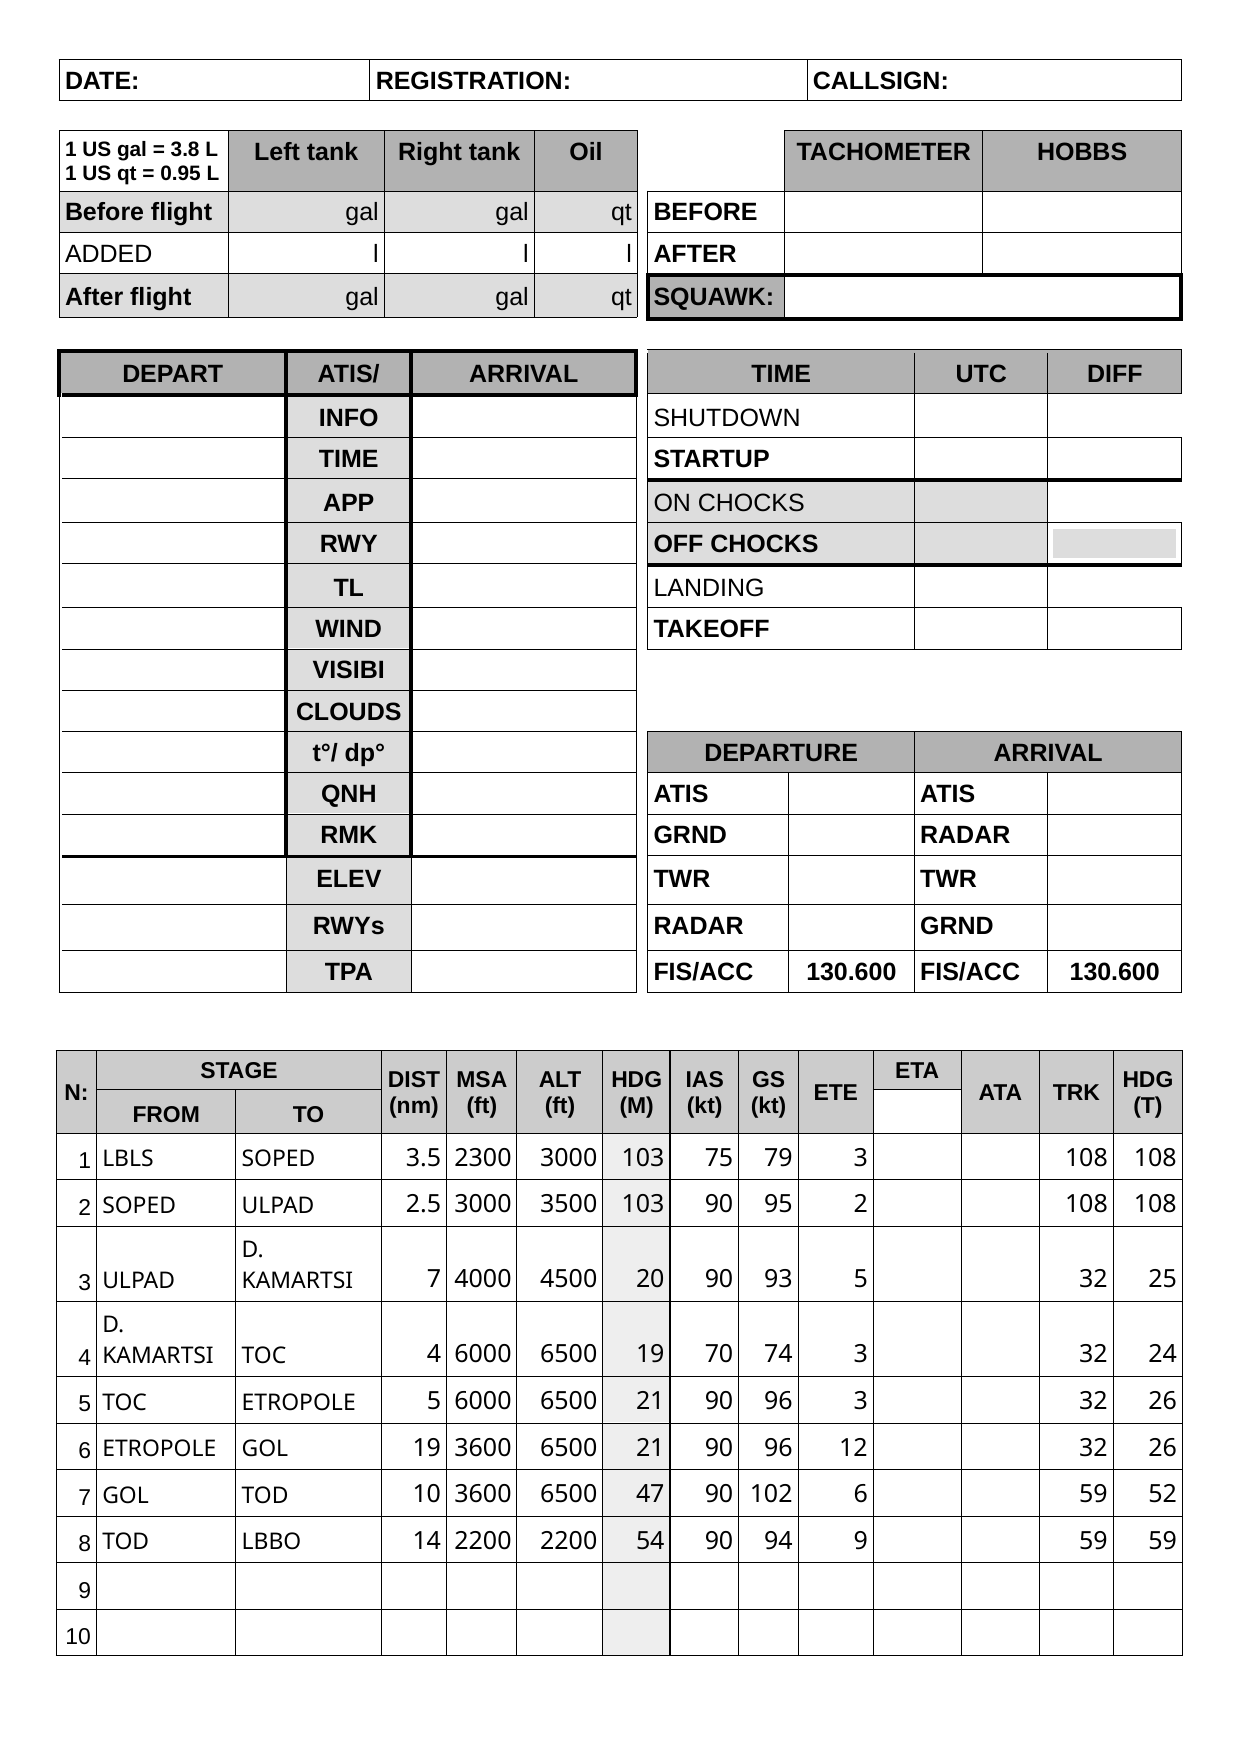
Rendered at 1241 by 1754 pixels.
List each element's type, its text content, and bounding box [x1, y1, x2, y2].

table_header 1 US gal = 3.8 L 1 US qt = 0.95 L [60, 131, 228, 191]
table_cell 8 [57, 1517, 96, 1562]
table_cell [788, 650, 914, 690]
table_cell 6500 [517, 1377, 602, 1422]
table_cell 94 [739, 1517, 798, 1562]
table_cell STARTUP [648, 438, 914, 478]
table_cell [1048, 856, 1181, 904]
table_header DIFF [1048, 350, 1181, 393]
table_cell [1040, 1563, 1113, 1609]
table_cell [785, 192, 982, 232]
table_cell [517, 1610, 602, 1655]
table_cell [1048, 608, 1181, 648]
table_cell Before flight [60, 192, 228, 232]
table_cell ULPAD [97, 1227, 235, 1301]
table_cell 7 [382, 1227, 446, 1301]
table_cell [60, 478, 284, 522]
table_cell [60, 690, 284, 731]
table_cell FIS/ACC [915, 951, 1047, 992]
table_cell 2200 [447, 1517, 516, 1562]
table_cell 59 [1040, 1517, 1113, 1562]
table_cell GOL [236, 1424, 381, 1469]
table_cell 103 [603, 1180, 669, 1226]
table_header ATA [962, 1051, 1039, 1133]
table_cell [962, 1424, 1039, 1469]
table_cell [1048, 438, 1181, 478]
table_cell AFTER [648, 233, 784, 273]
table_cell 5 [382, 1377, 446, 1422]
table_cell [1048, 815, 1181, 855]
table_cell 3600 [447, 1470, 516, 1516]
table_cell TPA [287, 951, 411, 992]
table_header CALLSIGN: [808, 60, 1181, 100]
table_cell 6 [57, 1424, 96, 1469]
table_cell 79 [739, 1134, 798, 1179]
table_cell [914, 650, 1048, 690]
table_cell [413, 479, 636, 522]
table_cell [447, 1610, 516, 1655]
table_cell LANDING [648, 567, 914, 607]
table_header [638, 349, 648, 393]
table_cell After flight [60, 274, 228, 317]
table_cell [60, 393, 284, 437]
table_header DIST (nm) [382, 1051, 446, 1133]
table_cell [874, 1563, 961, 1609]
table_cell 4 [57, 1302, 96, 1376]
table_cell [874, 1227, 961, 1301]
table_header HOBBS [983, 131, 1181, 191]
table_cell TAKEOFF [648, 608, 914, 648]
table_cell 70 [671, 1302, 738, 1376]
table_cell 6000 [447, 1377, 516, 1422]
table_cell [915, 523, 1047, 563]
table_header STAGE [97, 1051, 381, 1089]
table_cell 25 [1114, 1227, 1182, 1301]
table_cell [671, 1563, 738, 1609]
table_cell TOD [236, 1470, 381, 1516]
table_cell ON CHOCKS [648, 482, 914, 522]
table_cell [915, 482, 1047, 522]
table_cell [637, 950, 647, 992]
table_cell [60, 904, 286, 950]
table_cell 52 [1114, 1470, 1182, 1516]
table_cell 108 [1114, 1180, 1182, 1226]
table_cell 90 [671, 1470, 738, 1516]
table_cell [637, 855, 647, 904]
table_cell TOD [97, 1517, 235, 1562]
table_cell [603, 1563, 669, 1609]
table_cell 32 [1040, 1302, 1113, 1376]
table_cell [638, 232, 647, 273]
table_cell [1048, 567, 1181, 607]
table_cell LBLS [97, 1134, 235, 1179]
table_cell [962, 1134, 1039, 1179]
table_cell gal [385, 274, 534, 317]
table_cell [382, 1563, 446, 1609]
table_cell 90 [671, 1227, 738, 1301]
table_cell [874, 1517, 961, 1562]
table_cell RADAR [648, 905, 788, 950]
table_cell [874, 1424, 961, 1469]
table_cell 6500 [517, 1302, 602, 1376]
table_cell 5 [57, 1377, 96, 1422]
table_cell 96 [739, 1424, 798, 1469]
table_cell 4 [382, 1302, 446, 1376]
table_cell 9 [57, 1563, 96, 1609]
table_cell ULPAD [236, 1180, 381, 1226]
table_cell [413, 691, 636, 731]
table_cell 19 [603, 1302, 669, 1376]
table_cell [962, 1302, 1039, 1376]
table_cell OFF CHOCKS [648, 523, 914, 563]
table_cell [97, 1610, 235, 1655]
table_cell [637, 522, 647, 563]
table_header DATE: [60, 60, 369, 100]
table_cell 6000 [447, 1302, 516, 1376]
table_header N: [57, 1051, 96, 1133]
table_cell 19 [382, 1424, 446, 1469]
table_cell GRND [648, 815, 788, 855]
table_cell [1048, 905, 1181, 950]
table_cell 2.5 [382, 1180, 446, 1226]
table_header MSA (ft) [447, 1051, 516, 1133]
table_cell [915, 394, 1047, 437]
table_cell 4000 [447, 1227, 516, 1301]
table_cell [638, 273, 646, 317]
table_cell qt [535, 274, 637, 317]
table_cell [412, 858, 636, 904]
table_cell FROM [97, 1090, 235, 1133]
table_cell 108 [1040, 1180, 1113, 1226]
table_cell WIND [288, 608, 409, 648]
table_cell l [229, 233, 384, 273]
table_cell 103 [603, 1134, 669, 1179]
table_cell 32 [1040, 1227, 1113, 1301]
table_cell [637, 690, 648, 731]
table_cell [648, 690, 914, 731]
table_cell 47 [603, 1470, 669, 1516]
table_cell 21 [603, 1377, 669, 1422]
table_cell 3000 [447, 1180, 516, 1226]
table_cell INFO [288, 397, 409, 437]
table_header REGISTRATION: [370, 60, 807, 100]
table_header Oil [535, 131, 637, 191]
table_cell [413, 732, 636, 772]
table_cell CLOUDS [288, 691, 409, 731]
table_cell 108 [1114, 1134, 1182, 1179]
table_cell 102 [739, 1470, 798, 1516]
table_cell GOL [97, 1470, 235, 1516]
table_cell [412, 905, 636, 950]
table_cell 75 [671, 1134, 738, 1179]
table_cell 5 [799, 1227, 873, 1301]
table_header ARRIVAL [413, 353, 634, 393]
table_cell [637, 649, 648, 690]
table_cell ATIS [915, 773, 1047, 813]
table_cell RADAR [915, 815, 1047, 855]
table_cell QNH [288, 773, 409, 813]
table_cell [962, 1517, 1039, 1562]
table_cell 6500 [517, 1470, 602, 1516]
table_cell [962, 1227, 1039, 1301]
table_cell [799, 1610, 873, 1655]
table_cell 12 [799, 1424, 873, 1469]
table_cell 24 [1114, 1302, 1182, 1376]
table_cell RWY [288, 523, 409, 563]
table_cell [789, 856, 914, 904]
table_cell [637, 814, 647, 855]
table_header HDG (M) [603, 1051, 669, 1133]
table_header GS (kt) [739, 1051, 798, 1133]
table_cell [236, 1610, 381, 1655]
table_cell BEFORE [648, 192, 784, 232]
table_cell [671, 1610, 738, 1655]
table_cell 90 [671, 1377, 738, 1422]
table_cell 54 [603, 1517, 669, 1562]
table_cell [962, 1610, 1039, 1655]
table_cell 96 [739, 1377, 798, 1422]
table_cell l [385, 233, 534, 273]
table_cell [739, 1563, 798, 1609]
table_cell VISIBI [288, 650, 409, 690]
table_cell [413, 397, 636, 437]
table_cell TO [236, 1090, 381, 1133]
table_cell [413, 650, 636, 690]
table_cell RWYs [287, 905, 411, 950]
table_header HDG (T) [1114, 1051, 1182, 1133]
table_cell LBBO [236, 1517, 381, 1562]
table_cell 4500 [517, 1227, 602, 1301]
table_cell [983, 192, 1181, 232]
table_cell [517, 1563, 602, 1609]
table_header ALT (ft) [517, 1051, 602, 1133]
table_cell [1048, 523, 1181, 563]
table_cell [874, 1470, 961, 1516]
table_cell [412, 951, 636, 992]
table_cell [413, 773, 636, 813]
table_cell 7 [57, 1470, 96, 1516]
table_cell [1048, 650, 1181, 690]
table_cell [60, 649, 284, 690]
table_cell 2 [57, 1180, 96, 1226]
table_cell 59 [1040, 1470, 1113, 1516]
table_cell [1114, 1563, 1182, 1609]
table_cell [60, 772, 284, 813]
table_cell [637, 731, 647, 772]
table_cell RMK [288, 815, 409, 855]
table_cell 26 [1114, 1377, 1182, 1422]
table_cell 108 [1040, 1134, 1113, 1179]
table_cell 90 [671, 1517, 738, 1562]
table_cell [962, 1563, 1039, 1609]
table_cell l [535, 233, 637, 273]
table_header ATIS/ [288, 353, 409, 393]
table_cell [739, 1610, 798, 1655]
table_cell 2200 [517, 1517, 602, 1562]
table_cell [447, 1563, 516, 1609]
table_header DEPART [61, 353, 284, 393]
table_cell APP [288, 479, 409, 522]
table_cell 2300 [447, 1134, 516, 1179]
table_cell SHUTDOWN [648, 394, 914, 437]
table_cell 3 [799, 1377, 873, 1422]
table_cell [60, 814, 284, 855]
table_cell [1048, 394, 1181, 437]
table_header Right tank [385, 131, 534, 191]
table_cell [789, 815, 914, 855]
table_cell D. KAMARTSI [97, 1302, 235, 1376]
table_cell [874, 1180, 961, 1226]
table_cell 10 [382, 1470, 446, 1516]
table_cell TWR [915, 856, 1047, 904]
table_cell 59 [1114, 1517, 1182, 1562]
table_cell ETROPOLE [236, 1377, 381, 1422]
table_cell gal [229, 192, 384, 232]
table_header IAS (kt) [671, 1051, 738, 1133]
table_cell ARRIVAL [915, 732, 1181, 772]
table_cell 3 [799, 1302, 873, 1376]
table_cell [60, 563, 284, 607]
table_cell [962, 1180, 1039, 1226]
table_cell 32 [1040, 1424, 1113, 1469]
table_cell 6500 [517, 1424, 602, 1469]
table_cell SOPED [97, 1180, 235, 1226]
table_cell t°/ dp° [288, 732, 409, 772]
table_cell [60, 437, 284, 478]
table_cell 130.600 [1048, 951, 1181, 992]
table_cell ELEV [287, 858, 411, 904]
table_cell [799, 1563, 873, 1609]
table_cell [874, 1090, 961, 1133]
table_cell [962, 1377, 1039, 1422]
table_cell [914, 690, 1181, 731]
table_cell TWR [648, 856, 788, 904]
table_cell 3000 [517, 1134, 602, 1179]
table_cell [648, 650, 788, 690]
table_header Left tank [229, 131, 384, 191]
table_cell 3600 [447, 1424, 516, 1469]
table_cell [785, 277, 1179, 317]
table_cell [637, 904, 647, 950]
table_cell D. KAMARTSI [236, 1227, 381, 1301]
table_cell FIS/ACC [648, 951, 788, 992]
table_cell [637, 607, 647, 648]
table_cell 26 [1114, 1424, 1182, 1469]
table_cell gal [385, 192, 534, 232]
table_cell 14 [382, 1517, 446, 1562]
table_header ETA [874, 1051, 961, 1089]
table_cell [785, 233, 982, 273]
table_cell [915, 438, 1047, 478]
table_cell [915, 567, 1047, 607]
table_cell 90 [671, 1424, 738, 1469]
table_cell [874, 1610, 961, 1655]
table_cell 90 [671, 1180, 738, 1226]
table_cell [1048, 773, 1181, 813]
table_cell [413, 523, 636, 563]
table_cell [1048, 482, 1181, 522]
table_cell 3.5 [382, 1134, 446, 1179]
table_cell SQUAWK: [650, 277, 784, 317]
table_cell [236, 1563, 381, 1609]
table_header TACHOMETER [785, 131, 982, 191]
table_cell ETROPOLE [97, 1424, 235, 1469]
table_cell ADDED [60, 233, 228, 273]
table_cell 1 [57, 1134, 96, 1179]
table_cell [983, 233, 1181, 273]
table_cell [413, 815, 636, 855]
table_cell [637, 393, 647, 437]
table_cell [789, 905, 914, 950]
table_cell [637, 563, 647, 607]
table_cell [413, 438, 636, 478]
table_cell [637, 772, 647, 813]
table_cell DEPARTURE [648, 732, 914, 772]
table_cell [874, 1134, 961, 1179]
table_header [638, 130, 648, 191]
table_cell [97, 1563, 235, 1609]
table_cell [60, 950, 286, 992]
table_cell [60, 607, 284, 648]
table_cell 9 [799, 1517, 873, 1562]
table_cell [1114, 1610, 1182, 1655]
table_header [648, 130, 784, 191]
table_cell 130.600 [789, 951, 914, 992]
table_cell [962, 1470, 1039, 1516]
table_cell 2 [799, 1180, 873, 1226]
table_cell 21 [603, 1424, 669, 1469]
table_cell gal [229, 274, 384, 317]
table_cell [874, 1302, 961, 1376]
table_cell TL [288, 564, 409, 607]
table_cell [874, 1377, 961, 1422]
table_cell 74 [739, 1302, 798, 1376]
table_cell [789, 773, 914, 813]
table_cell [637, 437, 647, 478]
table_cell [413, 564, 636, 607]
table_cell SOPED [236, 1134, 381, 1179]
table_header ETE [799, 1051, 873, 1133]
table_header TRK [1040, 1051, 1113, 1133]
table_cell qt [535, 192, 637, 232]
table_cell 10 [57, 1610, 96, 1655]
table_cell [60, 522, 284, 563]
table_cell [1040, 1610, 1113, 1655]
table_cell 32 [1040, 1377, 1113, 1422]
table_cell [413, 608, 636, 648]
table_header UTC [914, 350, 1048, 393]
table_cell 95 [739, 1180, 798, 1226]
table_cell ATIS [648, 773, 788, 813]
table_cell [60, 731, 284, 772]
table_cell GRND [915, 905, 1047, 950]
table_cell [915, 608, 1047, 648]
table_cell [637, 478, 647, 522]
table_cell 6 [799, 1470, 873, 1516]
table_cell TIME [288, 438, 409, 478]
table_cell [382, 1610, 446, 1655]
table_cell 3 [799, 1134, 873, 1179]
table_header TIME [648, 350, 914, 393]
table_cell [60, 855, 286, 904]
table_cell [638, 191, 647, 232]
table_cell 93 [739, 1227, 798, 1301]
table_cell 3 [57, 1227, 96, 1301]
table_cell [603, 1610, 669, 1655]
table_cell TOC [236, 1302, 381, 1376]
table_cell 3500 [517, 1180, 602, 1226]
table_cell 20 [603, 1227, 669, 1301]
table_cell TOC [97, 1377, 235, 1422]
